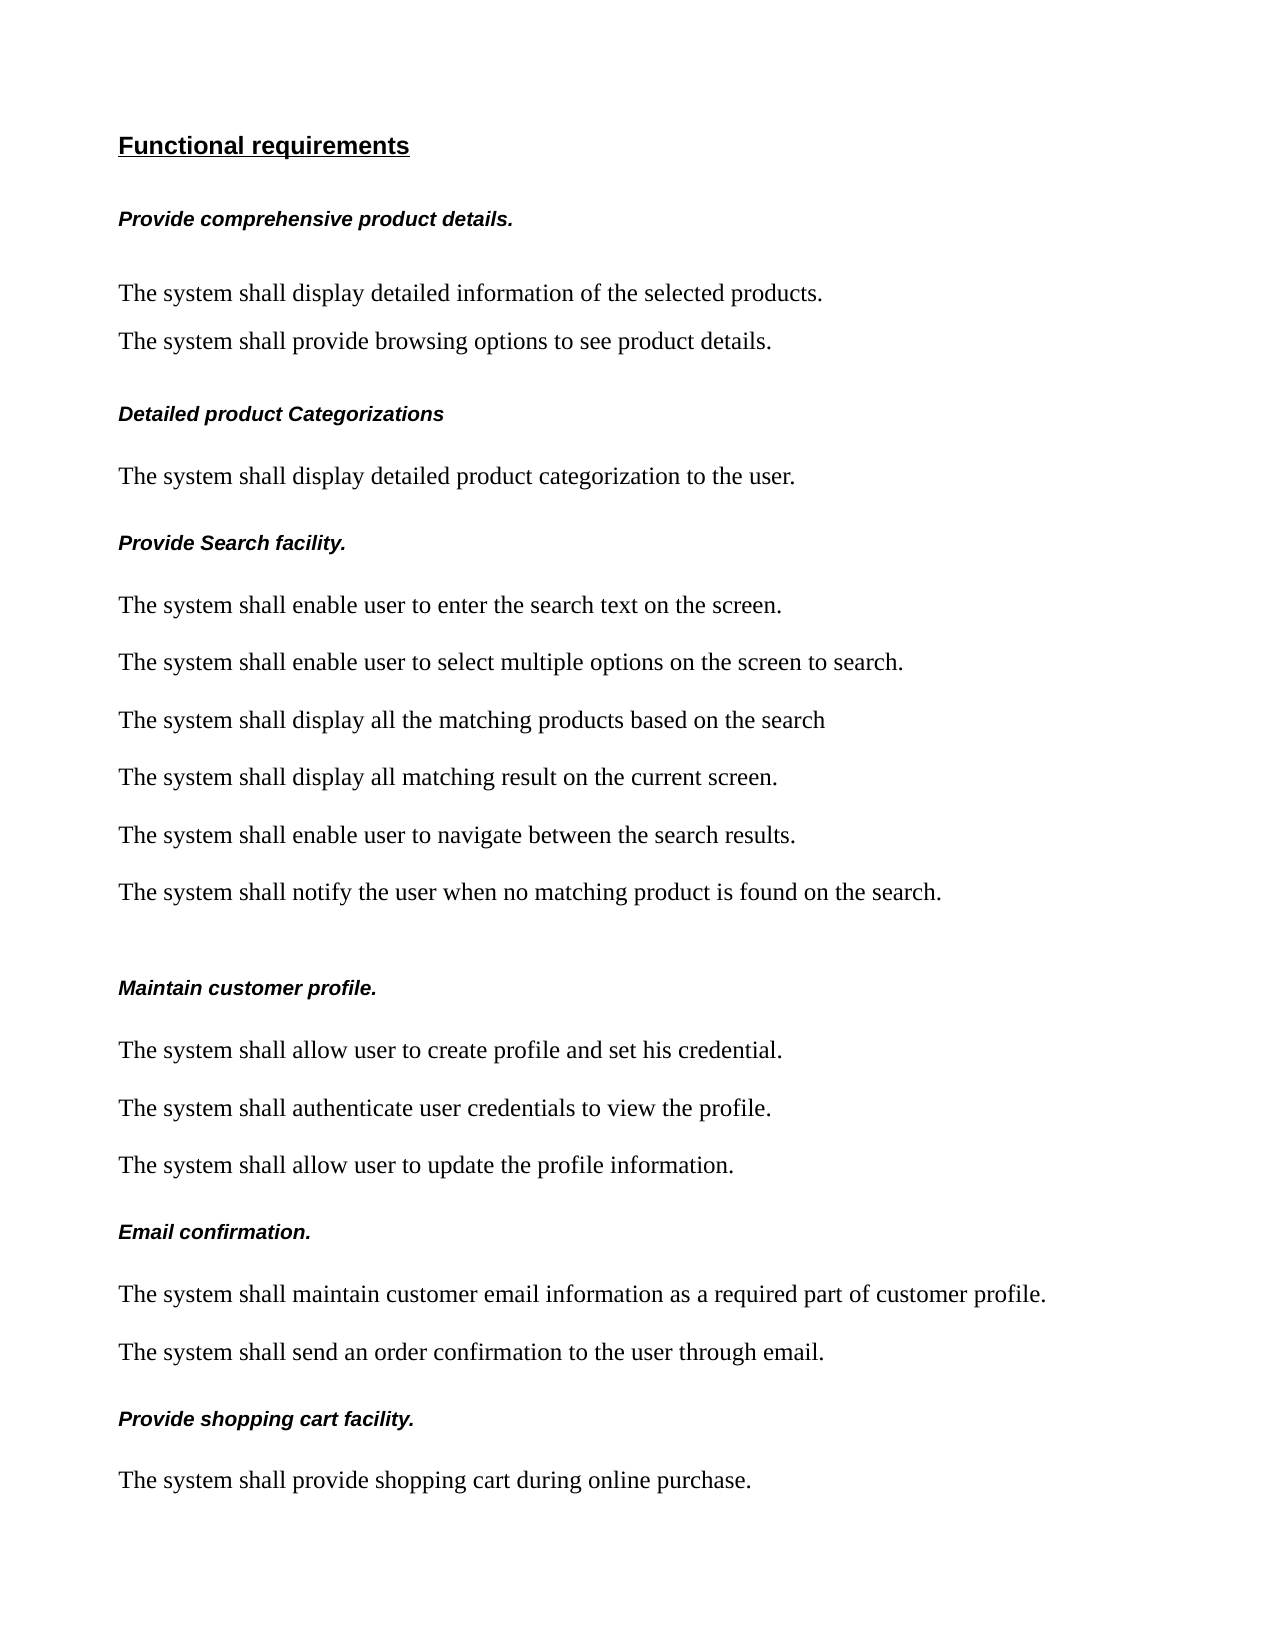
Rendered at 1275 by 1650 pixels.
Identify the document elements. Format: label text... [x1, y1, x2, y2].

subtitle Provide Search facility. [118, 531, 1157, 555]
text The system shall enable user to select multiple options on the screen to search. [118, 647, 1157, 676]
text The system shall display all the matching products based on the search [118, 705, 1157, 734]
text The system shall authenticate user credentials to view the profile. [118, 1093, 1157, 1121]
subtitle Provide shopping cart facility. [118, 1407, 1157, 1431]
subtitle Email confirmation. [118, 1220, 1157, 1244]
subtitle The system shall display detailed information of the selected products. [118, 278, 1157, 307]
subtitle Maintain customer profile. [118, 976, 1157, 1000]
text The system shall display detailed product categorization to the user. [118, 461, 1157, 490]
text The system shall display all matching result on the current screen. [118, 762, 1157, 791]
text The system shall enable user to navigate between the search results. [118, 820, 1157, 849]
text The system shall enable user to enter the search text on the screen. [118, 590, 1157, 619]
text The system shall notify the user when no matching product is found on the search. [118, 877, 1157, 906]
text The system shall maintain customer email information as a required part of customer profile. [118, 1279, 1157, 1308]
text The system shall provide shopping cart during online purchase. [118, 1466, 1157, 1494]
subtitle Detailed product Categorizations [118, 402, 1157, 426]
subtitle Provide comprehensive product details. [118, 207, 1157, 231]
subtitle Functional requirements [118, 131, 1157, 159]
text The system shall allow user to update the profile information. [118, 1150, 1157, 1179]
text The system shall allow user to create profile and set his credential. [118, 1035, 1157, 1064]
text The system shall send an order confirmation to the user through email. [118, 1337, 1157, 1365]
subtitle The system shall provide browsing options to see product details. [118, 326, 1157, 354]
